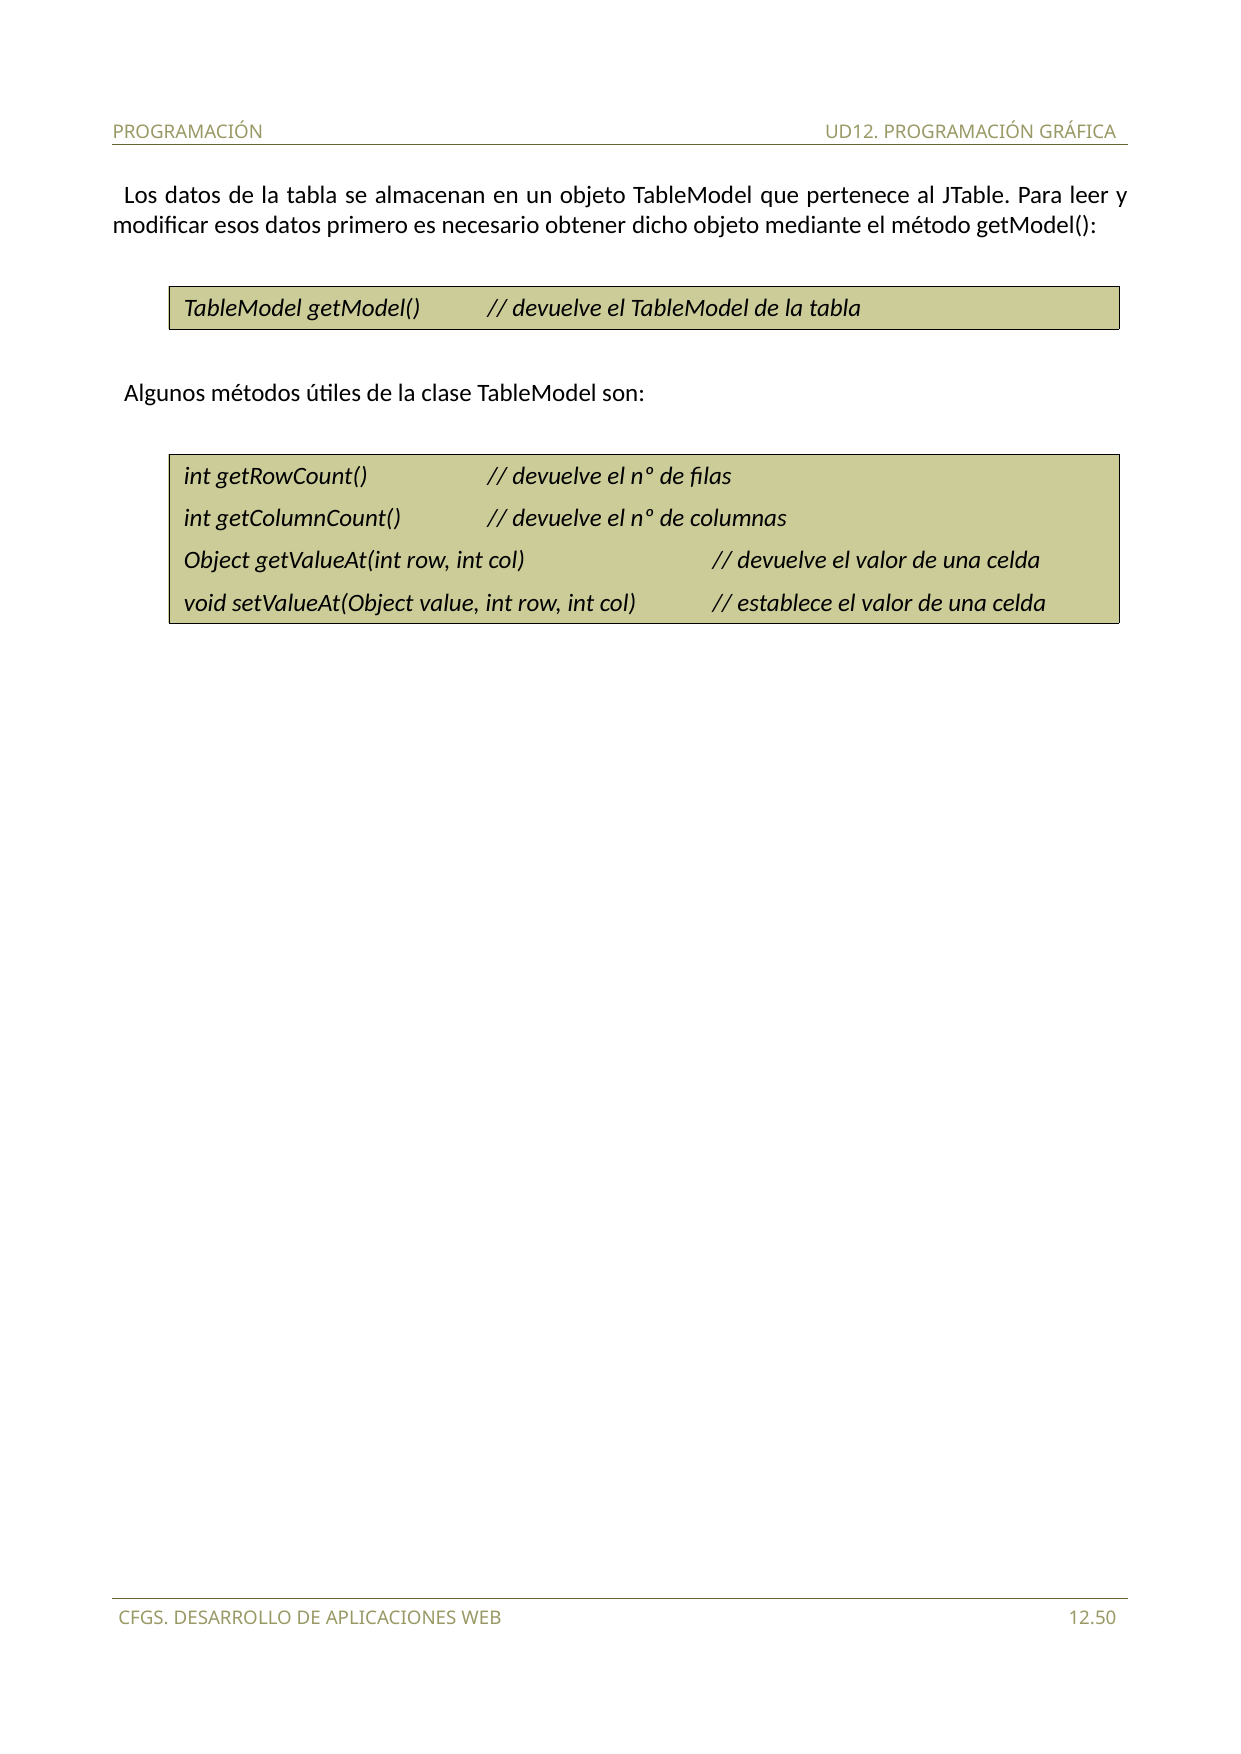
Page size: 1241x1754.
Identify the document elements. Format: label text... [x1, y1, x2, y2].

text Object getValueAt(int row, int col) // devuelve el valor de una celda [170, 538, 1119, 575]
text int getColumnCount() // devuelve el nº de columnas [170, 496, 1119, 533]
text int getRowCount() // devuelve el nº de filas [170, 455, 1119, 490]
text Los datos de la tabla se almacenan en un objeto TableModel que pertenece al JTable. Para leer y modificar esos datos primero es necesario obtener dicho objeto mediante el método getModel(): [112, 179, 1128, 240]
text TableModel getModel() // devuelve el TableModel de la tabla [170, 287, 1119, 329]
text Algunos métodos útiles de la clase TableModel son: [112, 377, 1128, 408]
text void setValueAt(Object value, int row, int col) // establece el valor de una celda [170, 581, 1119, 623]
